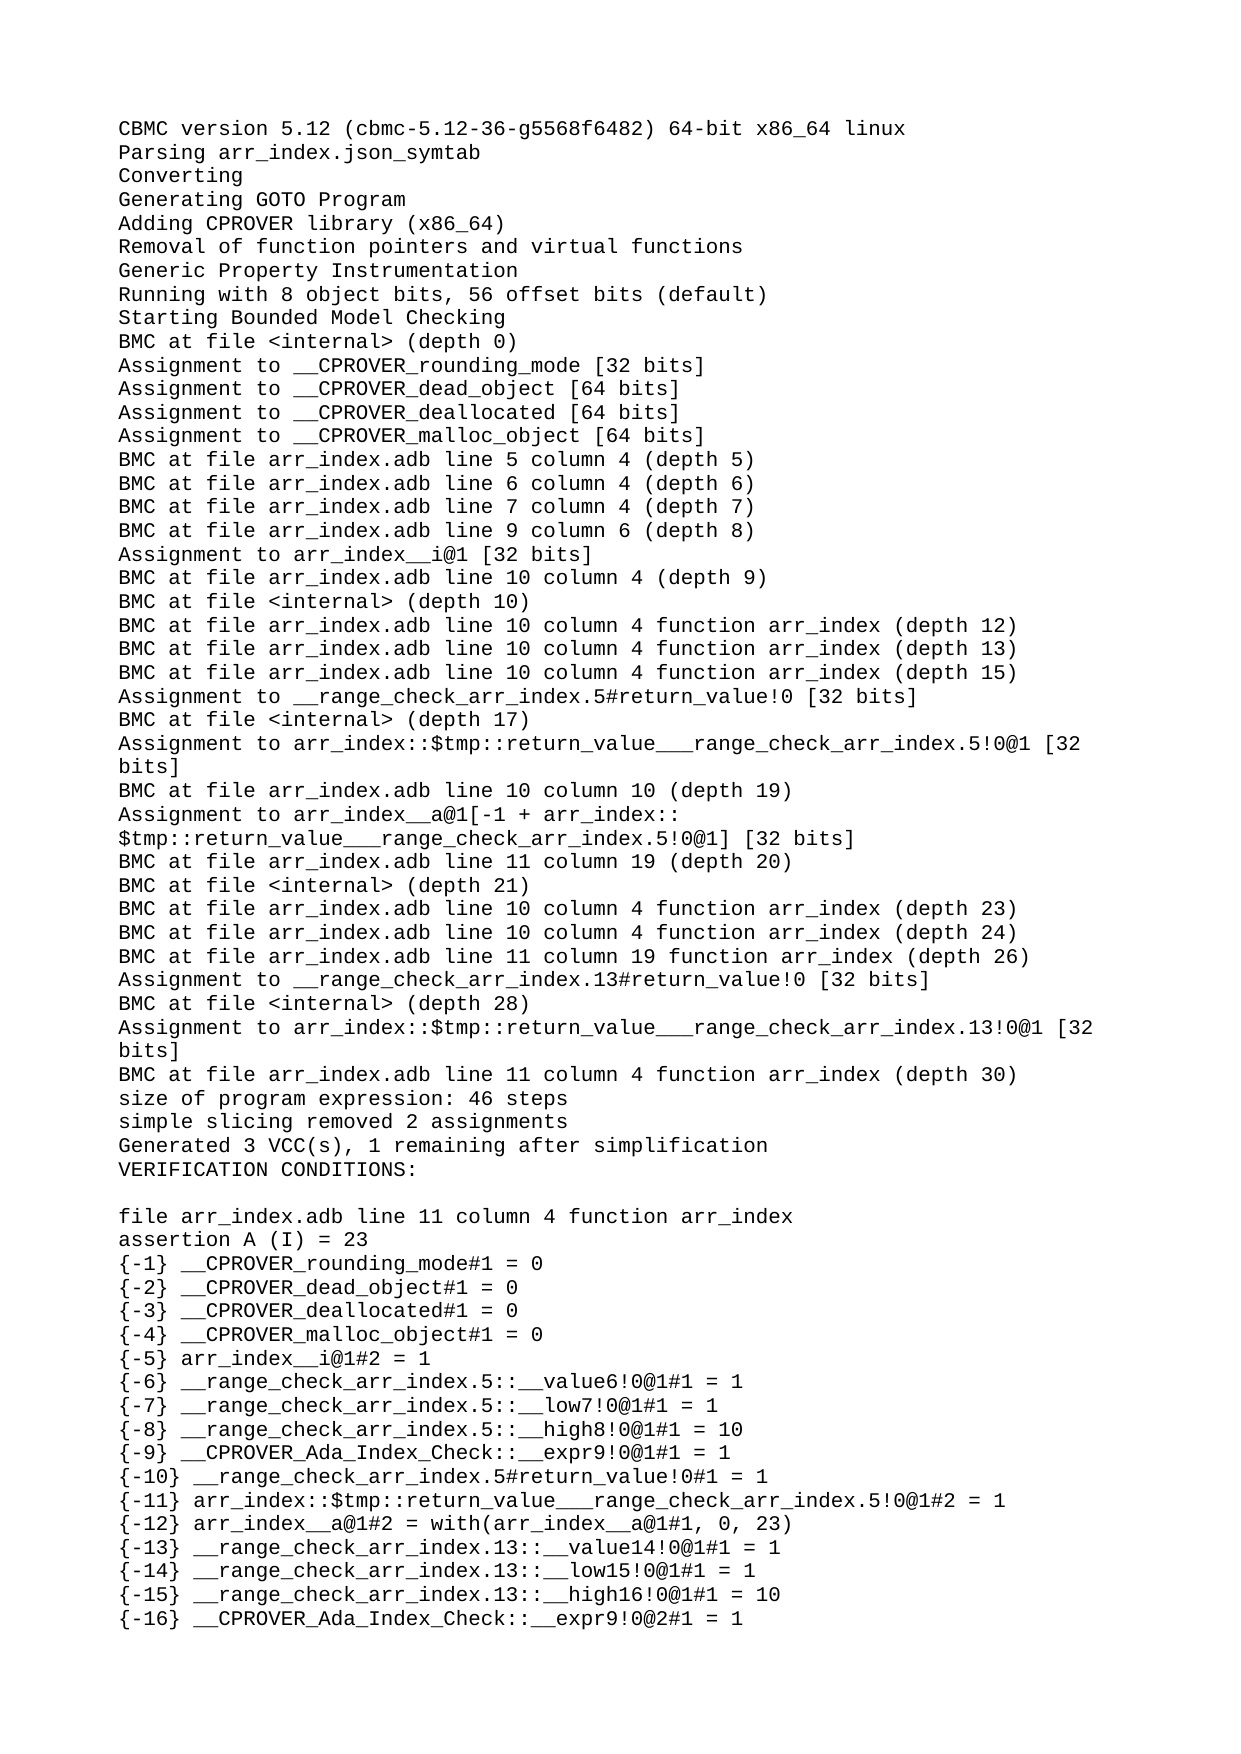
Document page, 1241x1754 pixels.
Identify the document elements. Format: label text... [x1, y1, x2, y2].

text VERIFICATION CONDITIONS: [118, 1158, 1122, 1182]
text Starting Bounded Model Checking [118, 307, 1122, 331]
text BMC at file <internal> (depth 10) [118, 591, 1122, 615]
text Assignment to __CPROVER_rounding_mode [32 bits] [118, 354, 1122, 378]
text BMC at file arr_index.adb line 10 column 4 function arr_index (depth 15) [118, 662, 1122, 686]
text Assignment to __CPROVER_deallocated [64 bits] [118, 402, 1122, 426]
text BMC at file arr_index.adb line 11 column 19 function arr_index (depth 26) [118, 946, 1122, 969]
text BMC at file <internal> (depth 17) [118, 709, 1122, 733]
text {-15} __range_check_arr_index.13::__high16!0@1#1 = 10 [118, 1584, 1122, 1608]
text simple slicing removed 2 assignments [118, 1111, 1122, 1135]
text {-11} arr_index::$tmp::return_value___range_check_arr_index.5!0@1#2 = 1 [118, 1489, 1122, 1513]
text {-12} arr_index__a@1#2 = with(arr_index__a@1#1, 0, 23) [118, 1513, 1122, 1537]
text Converting [118, 165, 1122, 189]
text Adding CPROVER library (x86_64) [118, 213, 1122, 236]
text BMC at file arr_index.adb line 7 column 4 (depth 7) [118, 496, 1122, 520]
text {-2} __CPROVER_dead_object#1 = 0 [118, 1277, 1122, 1300]
text {-5} arr_index__i@1#2 = 1 [118, 1348, 1122, 1371]
text {-10} __range_check_arr_index.5#return_value!0#1 = 1 [118, 1466, 1122, 1489]
text Removal of function pointers and virtual functions [118, 236, 1122, 260]
text {-9} __CPROVER_Ada_Index_Check::__expr9!0@1#1 = 1 [118, 1442, 1122, 1466]
text {-13} __range_check_arr_index.13::__value14!0@1#1 = 1 [118, 1537, 1122, 1561]
text Assignment to __range_check_arr_index.13#return_value!0 [32 bits] [118, 969, 1122, 993]
text BMC at file arr_index.adb line 10 column 4 function arr_index (depth 13) [118, 638, 1122, 662]
text BMC at file arr_index.adb line 10 column 4 function arr_index (depth 12) [118, 615, 1122, 638]
text BMC at file arr_index.adb line 9 column 6 (depth 8) [118, 520, 1122, 544]
text Parsing arr_index.json_symtab [118, 142, 1122, 165]
text assertion A (I) = 23 [118, 1229, 1122, 1253]
text {-16} __CPROVER_Ada_Index_Check::__expr9!0@2#1 = 1 [118, 1608, 1122, 1631]
text Generating GOTO Program [118, 189, 1122, 213]
text Assignment to arr_index::$tmp::return_value___range_check_arr_index.5!0@1 [32 bits] [118, 733, 1122, 780]
text Assignment to __range_check_arr_index.5#return_value!0 [32 bits] [118, 686, 1122, 709]
text BMC at file arr_index.adb line 10 column 10 (depth 19) [118, 780, 1122, 804]
text Assignment to __CPROVER_malloc_object [64 bits] [118, 426, 1122, 449]
text BMC at file arr_index.adb line 10 column 4 function arr_index (depth 24) [118, 922, 1122, 946]
text Generic Property Instrumentation [118, 260, 1122, 284]
text Assignment to __CPROVER_dead_object [64 bits] [118, 378, 1122, 402]
text Running with 8 object bits, 56 offset bits (default) [118, 284, 1122, 307]
text {-3} __CPROVER_deallocated#1 = 0 [118, 1300, 1122, 1324]
text CBMC version 5.12 (cbmc-5.12-36-g5568f6482) 64-bit x86_64 linux [118, 118, 1122, 142]
text {-6} __range_check_arr_index.5::__value6!0@1#1 = 1 [118, 1371, 1122, 1395]
text BMC at file arr_index.adb line 5 column 4 (depth 5) [118, 449, 1122, 473]
text file arr_index.adb line 11 column 4 function arr_index [118, 1206, 1122, 1229]
text BMC at file arr_index.adb line 10 column 4 function arr_index (depth 23) [118, 898, 1122, 922]
text Assignment to arr_index__a@1[-1 + arr_index::$tmp::return_value___range_check_arr_index.5!0@1] [32 bits] [118, 804, 1122, 851]
text {-4} __CPROVER_malloc_object#1 = 0 [118, 1324, 1122, 1348]
text BMC at file <internal> (depth 21) [118, 875, 1122, 898]
text Assignment to arr_index__i@1 [32 bits] [118, 544, 1122, 567]
text BMC at file arr_index.adb line 11 column 19 (depth 20) [118, 851, 1122, 875]
text {-1} __CPROVER_rounding_mode#1 = 0 [118, 1253, 1122, 1277]
text {-14} __range_check_arr_index.13::__low15!0@1#1 = 1 [118, 1561, 1122, 1584]
text BMC at file <internal> (depth 0) [118, 331, 1122, 354]
text Assignment to arr_index::$tmp::return_value___range_check_arr_index.13!0@1 [32 bits] [118, 1017, 1122, 1064]
text size of program expression: 46 steps [118, 1088, 1122, 1111]
text BMC at file arr_index.adb line 10 column 4 (depth 9) [118, 567, 1122, 591]
text BMC at file arr_index.adb line 6 column 4 (depth 6) [118, 473, 1122, 496]
text {-7} __range_check_arr_index.5::__low7!0@1#1 = 1 [118, 1395, 1122, 1419]
text {-8} __range_check_arr_index.5::__high8!0@1#1 = 10 [118, 1419, 1122, 1442]
text Generated 3 VCC(s), 1 remaining after simplification [118, 1135, 1122, 1158]
text BMC at file arr_index.adb line 11 column 4 function arr_index (depth 30) [118, 1064, 1122, 1088]
text BMC at file <internal> (depth 28) [118, 993, 1122, 1017]
